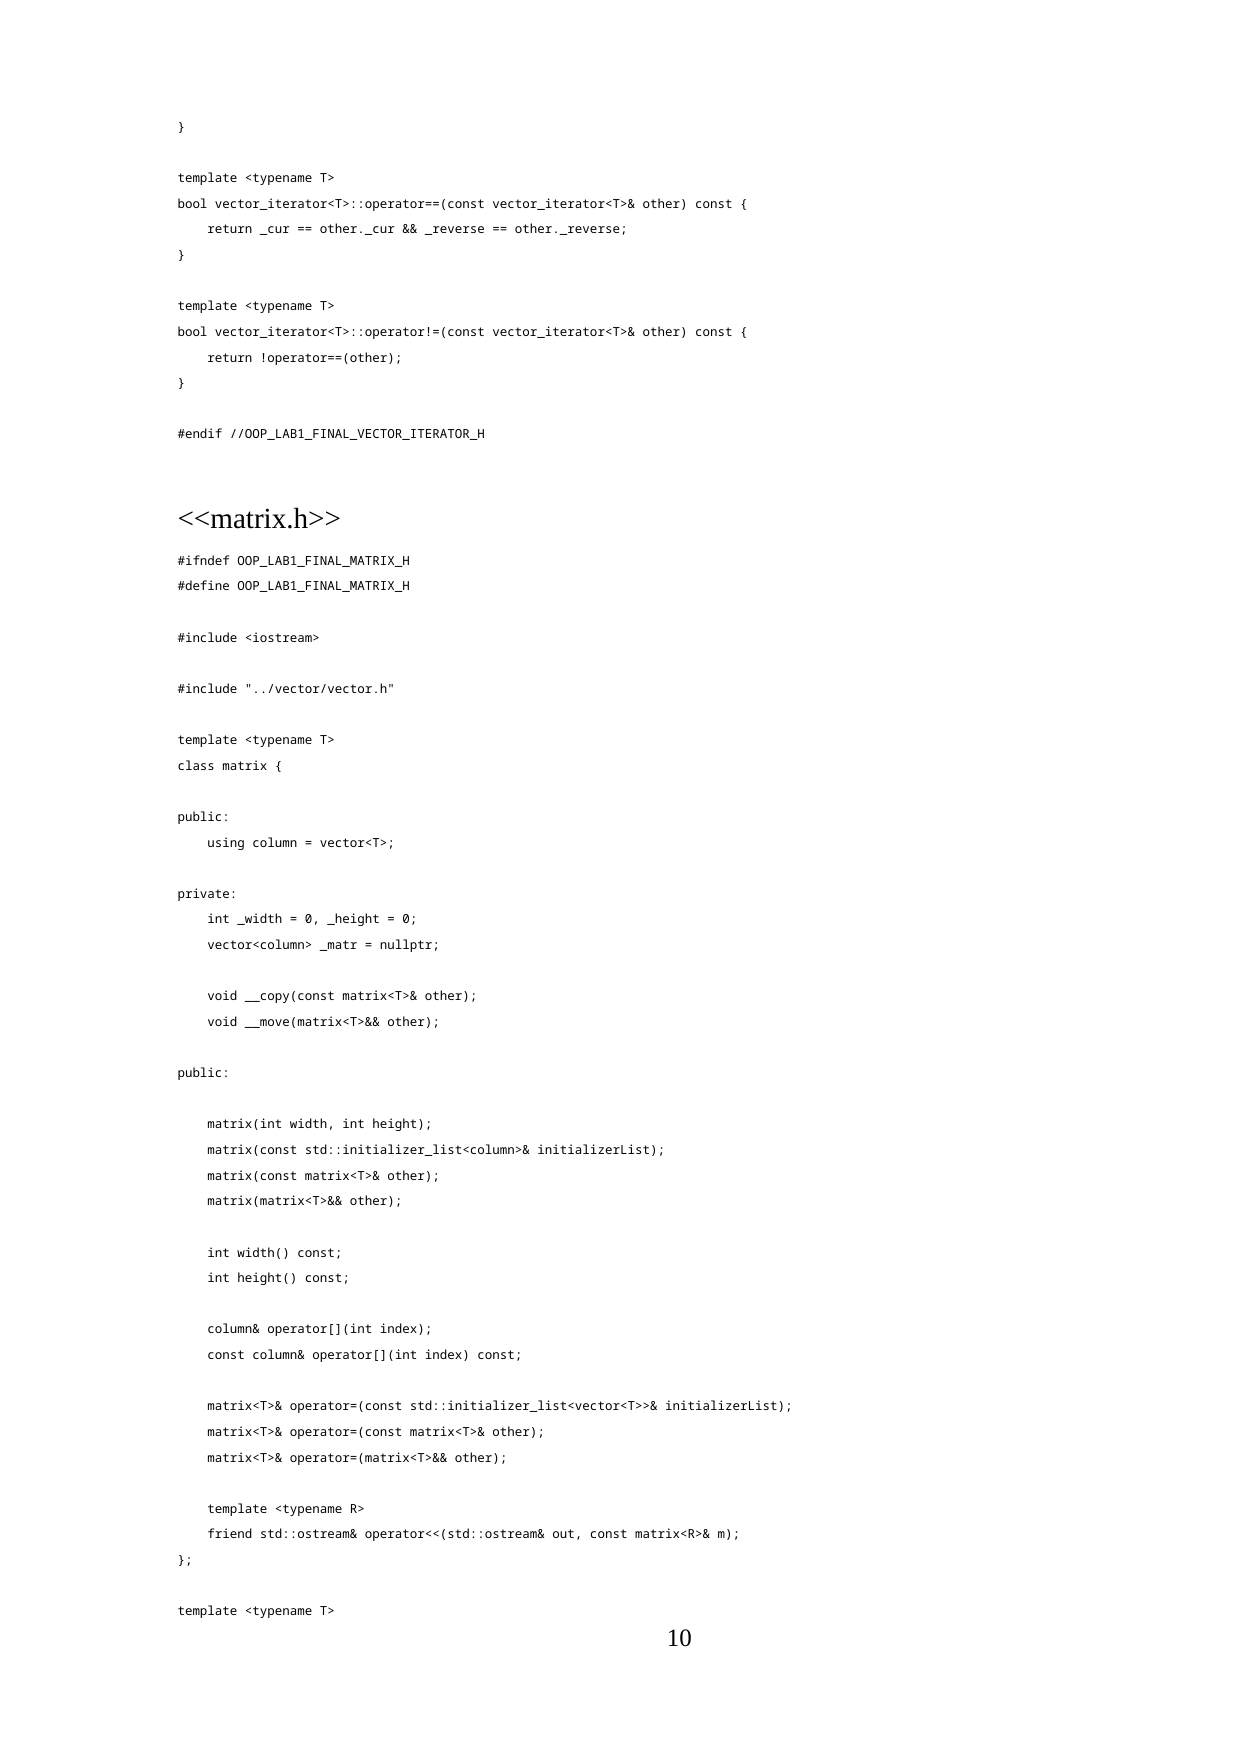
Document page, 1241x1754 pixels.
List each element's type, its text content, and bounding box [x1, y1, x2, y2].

text return !operator==(other); [177, 349, 1181, 366]
text template <typename R> [177, 1500, 1181, 1517]
text #endif //OOP_LAB1_FINAL_VECTOR_ITERATOR_H [177, 426, 1181, 443]
text friend std::ostream& operator<<(std::ostream& out, const matrix<R>& m); [177, 1526, 1181, 1543]
text void __copy(const matrix<T>& other); [177, 987, 1181, 1004]
text matrix(const matrix<T>& other); [177, 1167, 1181, 1184]
text matrix(const std::initializer_list<column>& initializerList); [177, 1141, 1181, 1158]
text public: [177, 1064, 1181, 1081]
text vector<column> _matr = nullptr; [177, 936, 1181, 953]
text template <typename T> [177, 731, 1181, 748]
text #ifndef OOP_LAB1_FINAL_MATRIX_H [177, 552, 1181, 569]
text <<matrix.h>> [177, 502, 1181, 535]
text bool vector_iterator<T>::operator!=(const vector_iterator<T>& other) const { [177, 323, 1181, 340]
text template <typename T> [177, 297, 1181, 314]
text } [177, 374, 1181, 391]
text return _cur == other._cur && _reverse == other._reverse; [177, 221, 1181, 238]
text template <typename T> [177, 1602, 1181, 1619]
text int _width = 0, _height = 0; [177, 911, 1181, 928]
text }; [177, 1551, 1181, 1568]
text #include "../vector/vector.h" [177, 680, 1181, 697]
text column& operator[](int index); [177, 1321, 1181, 1338]
text const column& operator[](int index) const; [177, 1346, 1181, 1363]
text } [177, 118, 1181, 135]
text matrix<T>& operator=(const matrix<T>& other); [177, 1423, 1181, 1440]
text class matrix { [177, 757, 1181, 774]
text int width() const; [177, 1244, 1181, 1261]
text #include <iostream> [177, 629, 1181, 646]
text } [177, 246, 1181, 263]
text bool vector_iterator<T>::operator==(const vector_iterator<T>& other) const { [177, 195, 1181, 212]
text matrix(int width, int height); [177, 1116, 1181, 1133]
text void __move(matrix<T>&& other); [177, 1013, 1181, 1030]
text matrix<T>& operator=(const std::initializer_list<vector<T>>& initializerList); [177, 1397, 1181, 1414]
text public: [177, 808, 1181, 825]
text template <typename T> [177, 169, 1181, 186]
text using column = vector<T>; [177, 834, 1181, 851]
text matrix<T>& operator=(matrix<T>&& other); [177, 1449, 1181, 1466]
text matrix(matrix<T>&& other); [177, 1192, 1181, 1209]
text #define OOP_LAB1_FINAL_MATRIX_H [177, 577, 1181, 594]
text int height() const; [177, 1269, 1181, 1286]
text private: [177, 885, 1181, 902]
